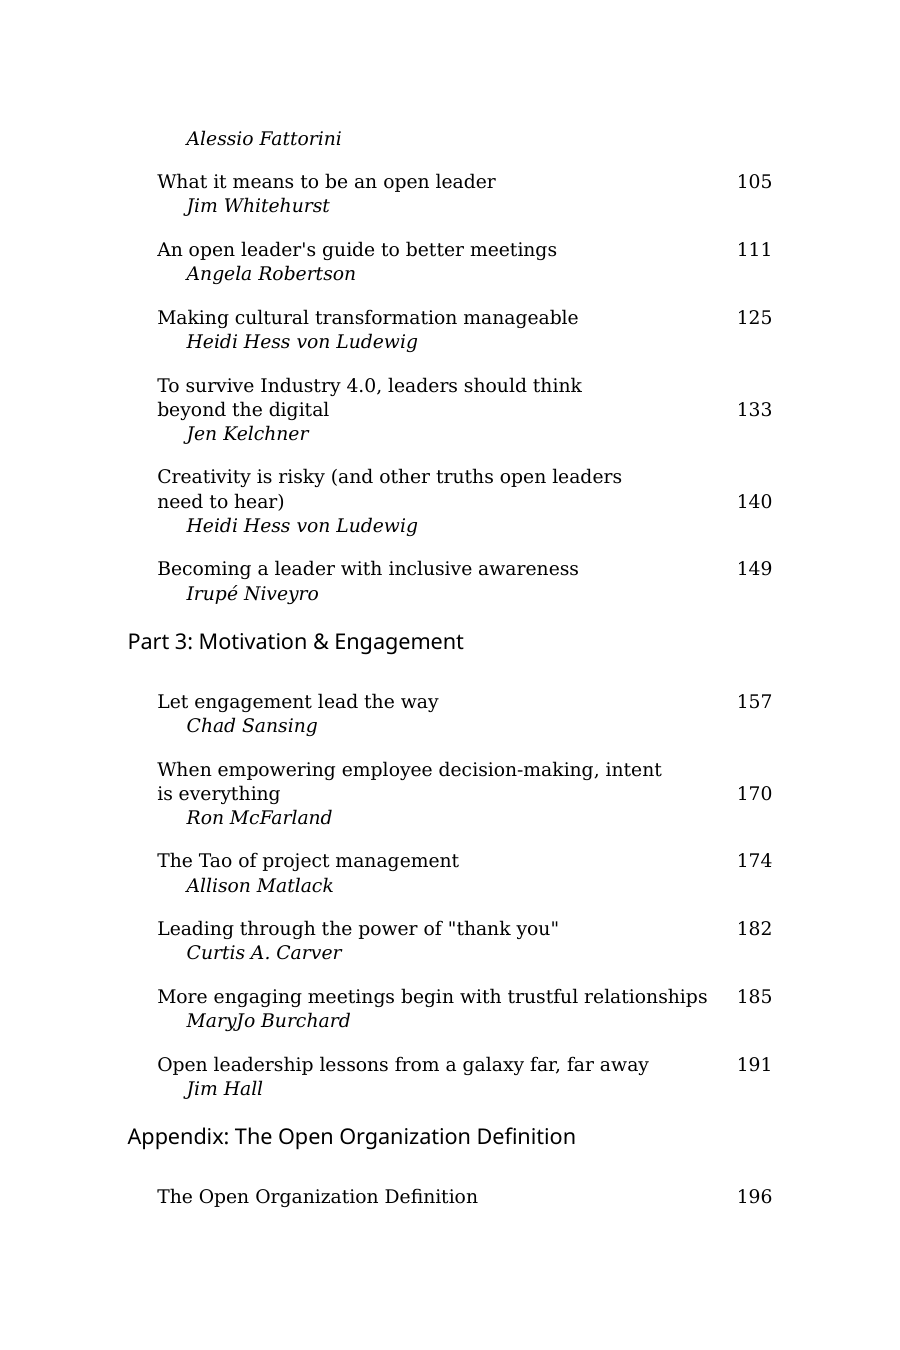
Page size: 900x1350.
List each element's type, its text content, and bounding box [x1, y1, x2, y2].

text Part 3: Motivation & Engagement [127, 626, 772, 688]
text Chad Sansing [186, 715, 772, 759]
text Open leadership lessons from a galaxy far, far away 191 [157, 1054, 772, 1076]
text Ron McFarland [186, 807, 772, 851]
text Alessio Fattorini [186, 127, 772, 171]
text Leading through the power of "thank you" 182 [157, 918, 772, 940]
text Allison Matlack [186, 874, 772, 918]
text Irupé Niveyro [186, 582, 772, 626]
text Curtis A. Carver [186, 942, 772, 986]
text The Open Organization Definition 196 [157, 1186, 772, 1208]
text Heidi Hess von Ludewig [186, 331, 772, 375]
text MaryJo Burchard [186, 1010, 772, 1054]
text Angela Robertson [186, 263, 772, 307]
text What it means to be an open leader 105 [157, 171, 772, 193]
text Jen Kelchner [186, 423, 772, 467]
text The Tao of project management 174 [157, 851, 772, 872]
text To survive Industry 4.0, leaders should think beyond the digital 133 [157, 375, 772, 421]
text Appendix: The Open Organization Definition [127, 1122, 772, 1183]
text Jim Hall [186, 1078, 772, 1122]
text Jim Whitehurst [186, 195, 772, 239]
text Making cultural transformation manageable 125 [157, 307, 772, 329]
text When empowering employee decision-making, intent is everything 170 [157, 759, 772, 804]
text More engaging meetings begin with trustful relationships 185 [157, 986, 772, 1008]
text Heidi Hess von Ludewig [186, 515, 772, 558]
text Becoming a leader with inclusive awareness 149 [157, 558, 772, 580]
text Creativity is risky (and other truths open leaders need to hear) 140 [157, 467, 772, 512]
text An open leader's guide to better meetings 111 [157, 239, 772, 261]
text Let engagement lead the way 157 [157, 691, 772, 713]
